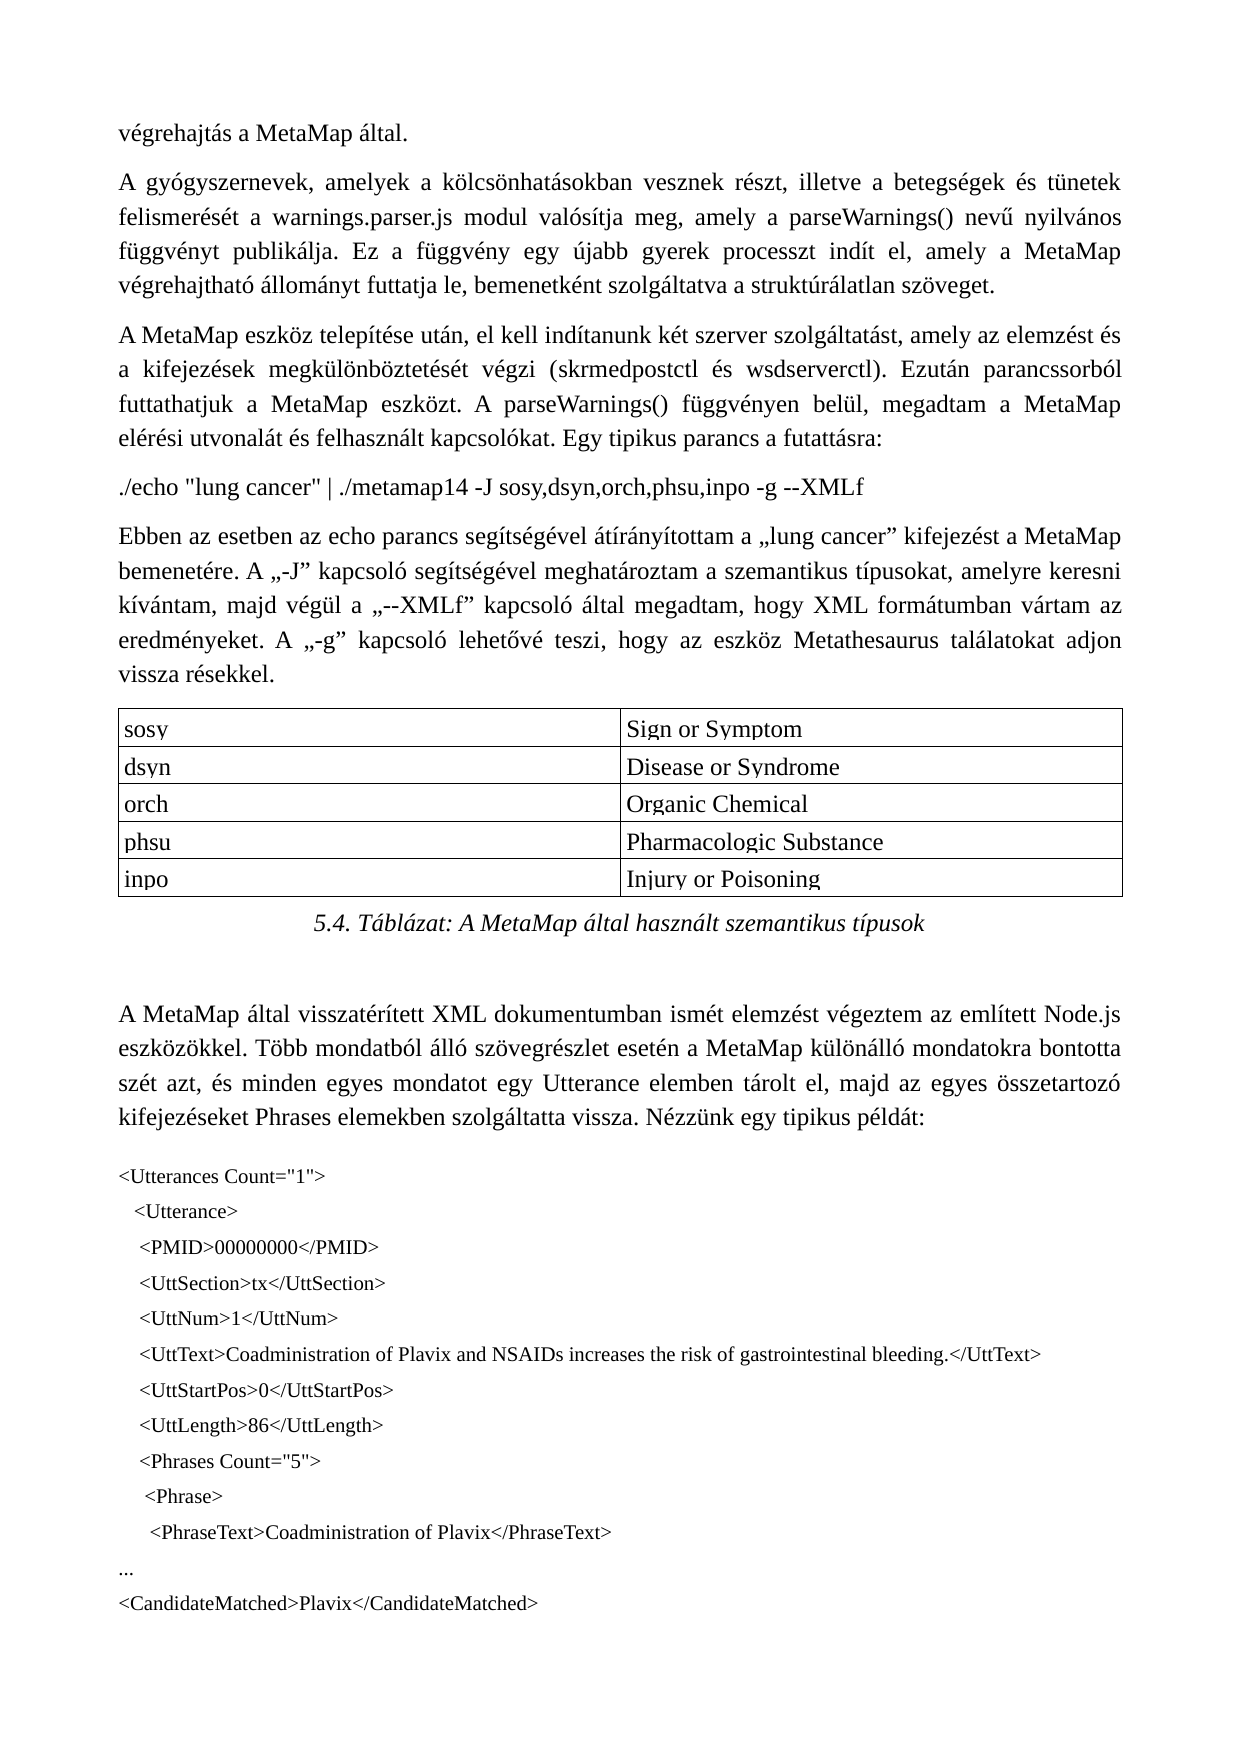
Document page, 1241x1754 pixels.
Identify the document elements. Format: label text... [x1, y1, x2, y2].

text <UttStartPos>0</UttStartPos> [118, 1380, 1122, 1401]
text <Utterances Count="1"> [118, 1167, 1122, 1188]
table_cell Disease or Syndrome [621, 747, 1122, 783]
text <UttSection>tx</UttSection> [118, 1273, 1122, 1294]
text <Phrases Count="5"> [118, 1452, 1122, 1473]
text <UttLength>86</UttLength> [118, 1416, 1122, 1437]
table_cell inpo [119, 859, 620, 896]
text <Utterance> [118, 1202, 1122, 1223]
title A MetaMap által visszatérített XML dokumentumban ismét elemzést végeztem az említett Node.js eszközökkel. Több mondatból álló szövegrészlet esetén a MetaMap különálló mondatokra bontotta szét azt, és minden egyes mondatot egy Utterance elemben tárolt el, majd az egyes összetartozó kifejezéseket Phrases elemekben szolgáltatta vissza. Nézzünk egy tipikus példát: [118, 999, 1122, 1131]
text <CandidateMatched>Plavix</CandidateMatched> [118, 1594, 1122, 1615]
table_cell Organic Chemical [621, 784, 1122, 821]
table_cell Injury or Poisoning [621, 859, 1122, 896]
text <Phrase> [118, 1487, 1122, 1508]
text <PhraseText>Coadministration of Plavix</PhraseText> [118, 1523, 1122, 1544]
text <UttText>Coadministration of Plavix and NSAIDs increases the risk of gastrointestinal bleeding.</UttText> [118, 1345, 1122, 1366]
table_header Sign or Symptom [621, 709, 1122, 746]
table_cell dsyn [119, 747, 620, 783]
text <PMID>00000000</PMID> [118, 1238, 1122, 1259]
text 5.4. Táblázat: A MetaMap által használt szemantikus típusok [118, 908, 1122, 937]
text A gyógyszernevek, amelyek a kölcsönhatásokban vesznek részt, illetve a betegségek és tünetek felismerését a warnings.parser.js modul valósítja meg, amely a parseWarnings() nevű nyilvános függvényt publikálja. Ez a függvény egy újabb gyerek processzt indít el, amely a MetaMap végrehajtható állományt futtatja le, bemenetként szolgáltatva a struktúrálatlan szöveget. [118, 167, 1122, 299]
text ... [118, 1558, 1122, 1579]
table_cell Pharmacologic Substance [621, 822, 1122, 858]
text ./echo "lung cancer" | ./metamap14 -J sosy,dsyn,orch,phsu,inpo -g --XMLf [118, 472, 1122, 501]
table_cell orch [119, 784, 620, 821]
text végrehajtás a MetaMap által. [118, 118, 1122, 147]
text Ebben az esetben az echo parancs segítségével átírányítottam a „lung cancer” kifejezést a MetaMap bemenetére. A „-J” kapcsoló segítségével meghatároztam a szemantikus típusokat, amelyre keresni kívántam, majd végül a „--XMLf” kapcsoló által megadtam, hogy XML formátumban vártam az eredményeket. A „-g” kapcsoló lehetővé teszi, hogy az eszköz Metathesaurus találatokat adjon vissza résekkel. [118, 521, 1122, 688]
table_header sosy [119, 709, 620, 746]
table_cell phsu [119, 822, 620, 858]
text A MetaMap eszköz telepítése után, el kell indítanunk két szerver szolgáltatást, amely az elemzést és a kifejezések megkülönböztetését végzi (skrmedpostctl és wsdserverctl). Ezután parancssorból futtathatjuk a MetaMap eszközt. A parseWarnings() függvényen belül, megadtam a MetaMap elérési utvonalát és felhasznált kapcsolókat. Egy tipikus parancs a futattásra: [118, 320, 1122, 452]
text <UttNum>1</UttNum> [118, 1309, 1122, 1330]
